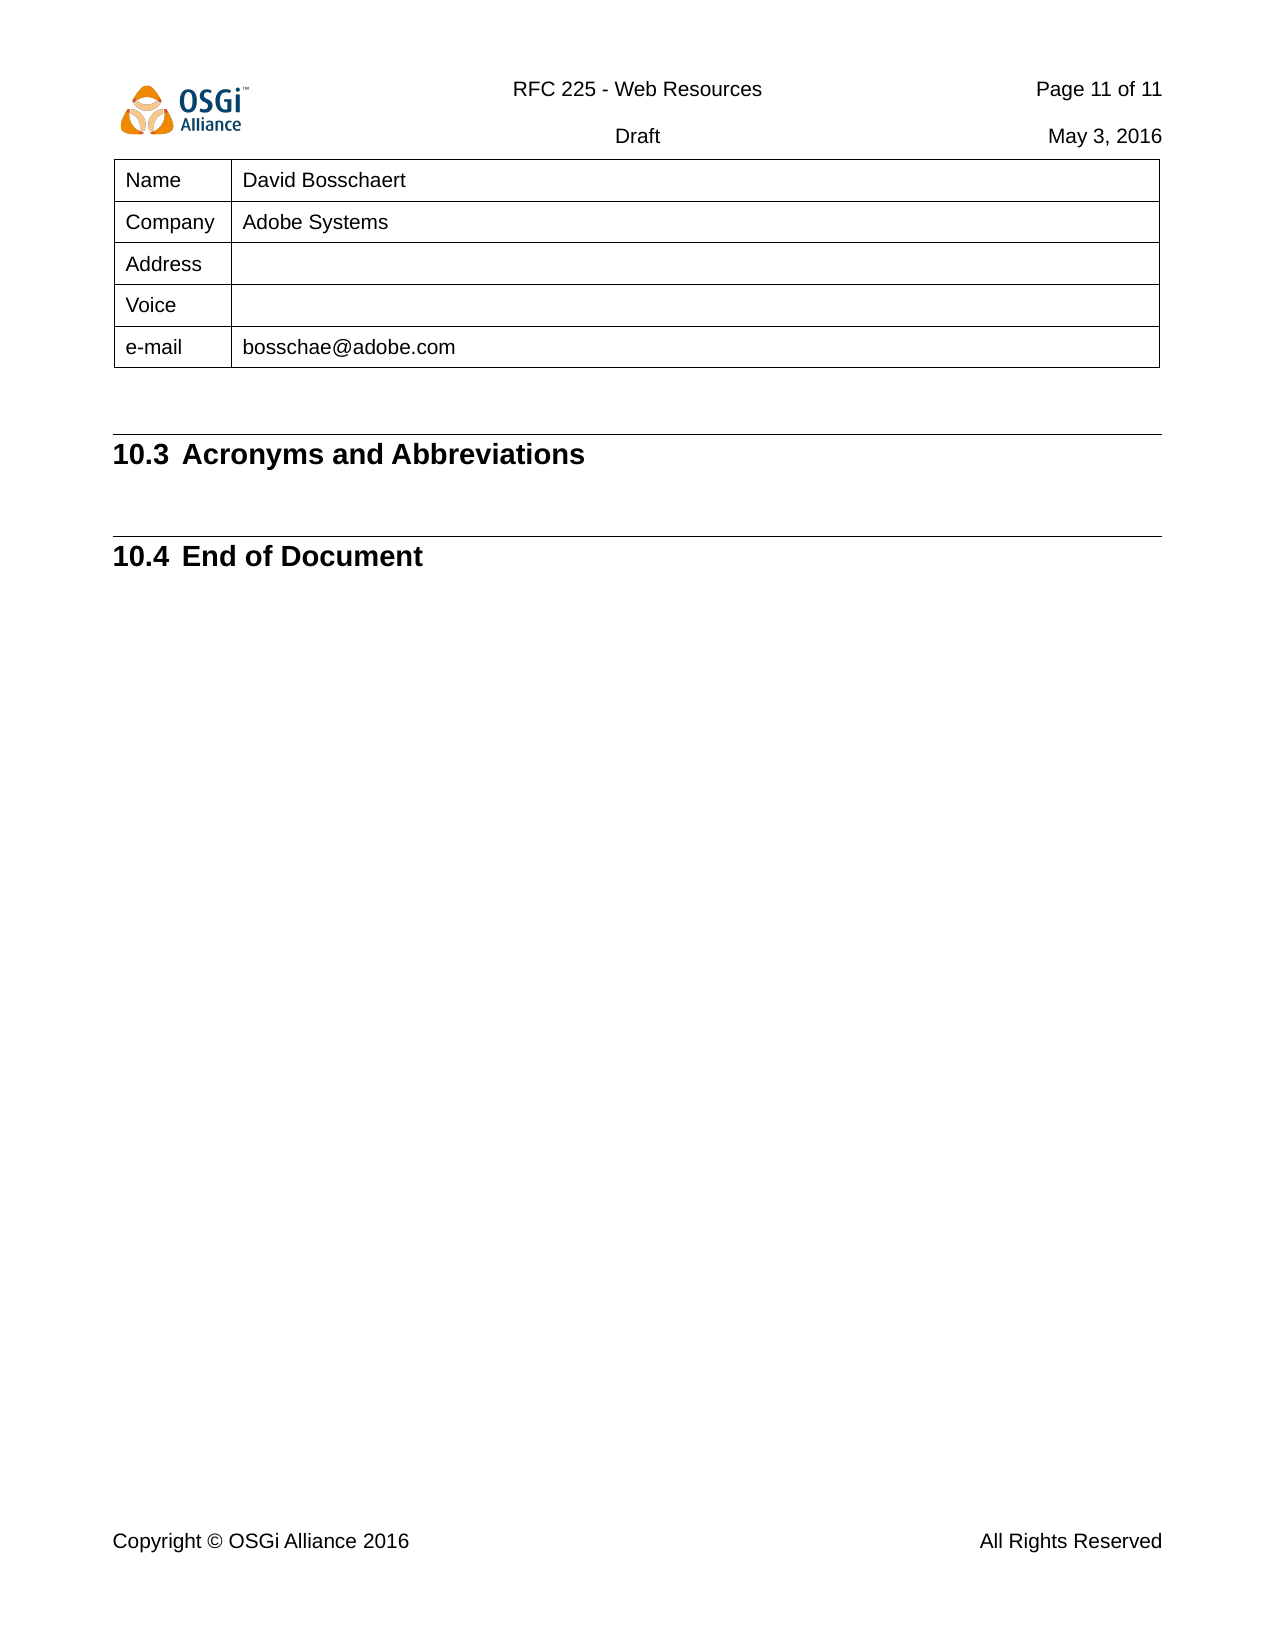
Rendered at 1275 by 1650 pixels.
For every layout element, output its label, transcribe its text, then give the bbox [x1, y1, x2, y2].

picture [113, 78, 257, 142]
subtitle End of Document [112, 537, 1162, 573]
table_cell Adobe Systems [232, 202, 1159, 242]
table_cell bosschae@adobe.com [232, 327, 1159, 367]
table_cell Address [115, 243, 231, 284]
table_cell e-mail [115, 327, 231, 367]
subtitle Acronyms and Abbreviations [112, 435, 1162, 471]
table_header Name [115, 160, 231, 201]
table_header David Bosschaert [232, 160, 1159, 201]
table_cell Voice [115, 285, 231, 326]
table_cell [232, 243, 1159, 284]
table_cell [232, 285, 1159, 326]
table_cell Company [115, 202, 231, 242]
